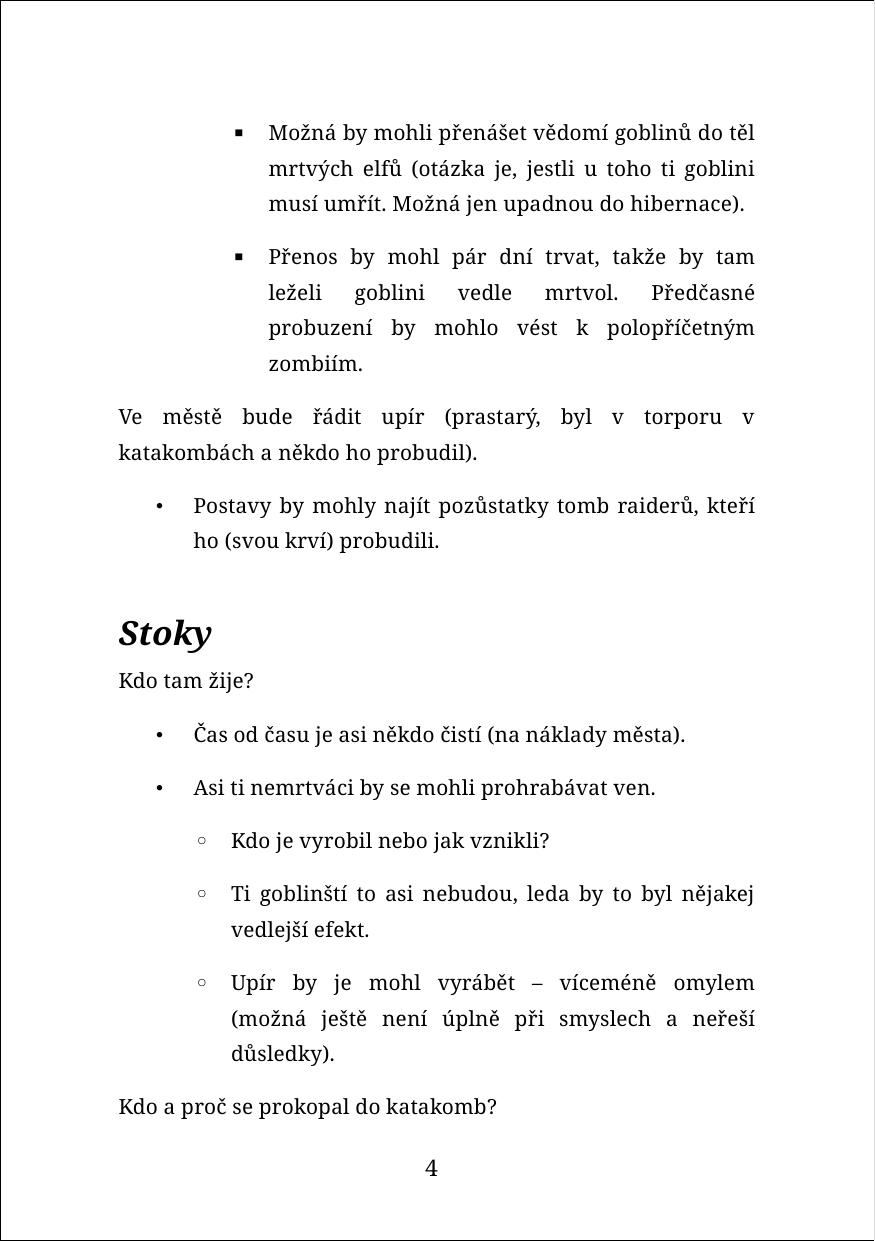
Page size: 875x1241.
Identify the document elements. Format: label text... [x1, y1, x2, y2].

list Kdo je vyrobil nebo jak vznikli? [193, 826, 756, 855]
list Postavy by mohly najít pozůstatky tomb raiderů, kteří ho (svou krví) probudili. [156, 491, 756, 555]
text Kdo a proč se prokopal do katakomb? [118, 1092, 756, 1121]
list Ti goblinští to asi nebudou, leda by to byl nějakej vedlejší efekt. [193, 879, 756, 943]
list Přenos by mohl pár dní trvat, takže by tam leželi goblini vedle mrtvol. Předčasné probuzení by mohlo vést k polopříčetným zombiím. [231, 242, 756, 377]
list Možná by mohli přenášet vědomí goblinů do těl mrtvých elfů (otázka je, jestli u toho ti goblini musí umřít. Možná jen upadnou do hibernace). [231, 118, 756, 218]
text Ve městě bude řádit upír (prastarý, byl v torporu v katakombách a někdo ho probudil). [118, 402, 756, 466]
text Kdo tam žije? [118, 667, 756, 695]
subtitle Stoky [118, 609, 756, 655]
list Čas od času je asi někdo čistí (na náklady města). [156, 720, 756, 748]
list Asi ti nemrtváci by se mohli prohrabávat ven. [156, 773, 756, 801]
list Upír by je mohl vyrábět – víceméně omylem (možná ještě není úplně při smyslech a neřeší důsledky). [193, 968, 756, 1068]
